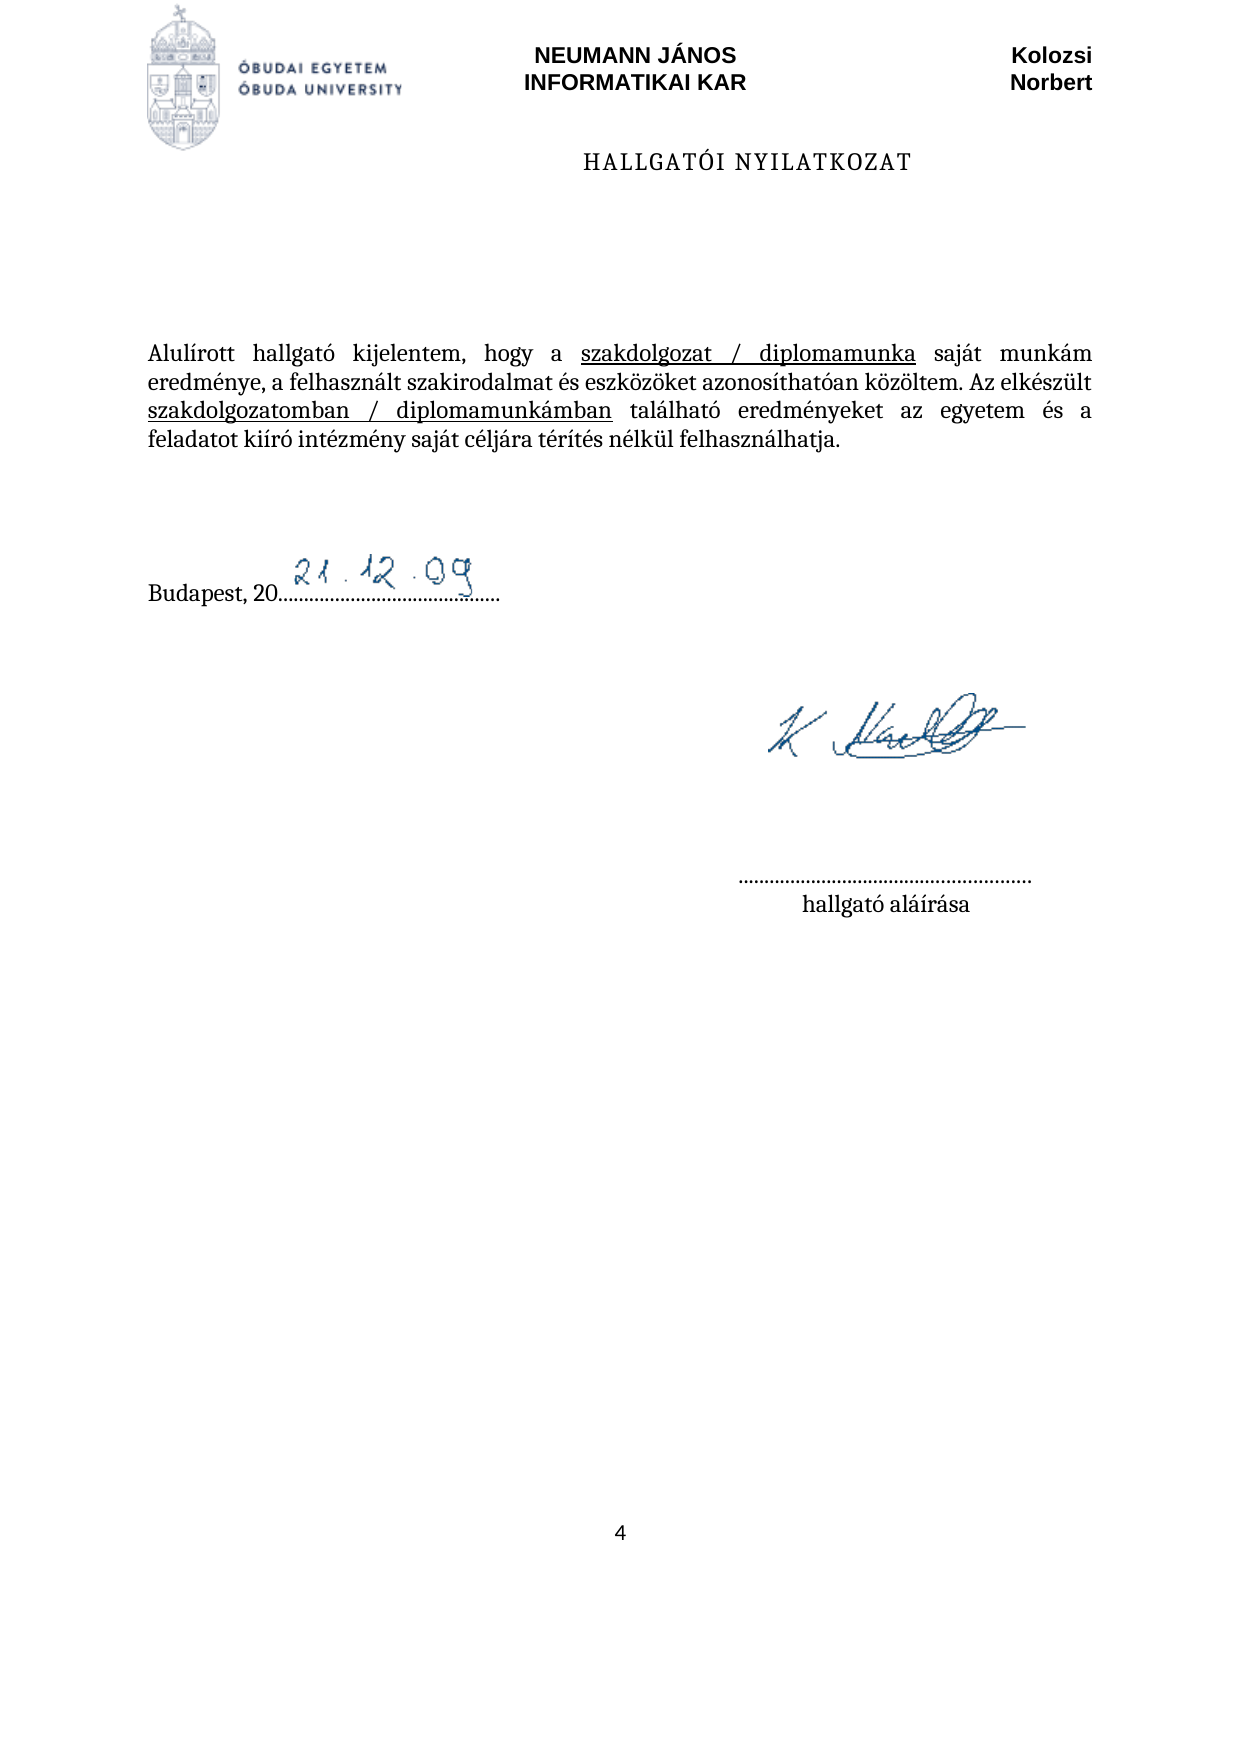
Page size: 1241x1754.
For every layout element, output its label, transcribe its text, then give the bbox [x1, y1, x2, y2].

text Alulírott hallgató kijelentem, hogy a szakdolgozat / diplomamunka saját munkám eredménye, a felhasznált szakirodalmat és eszközöket azonosíthatóan közöltem. Az elkészült szakdolgozatomban / diplomamunkámban található eredményeket az egyetem és a feladatot kiíró intézmény saját céljára térítés nélkül felhasználhatja. [148, 339, 1092, 454]
text HALLGATÓI NYILATKOZAT [148, 148, 1092, 176]
text hallgató aláírása [148, 890, 1092, 919]
text Budapest, 20 [148, 579, 1092, 608]
